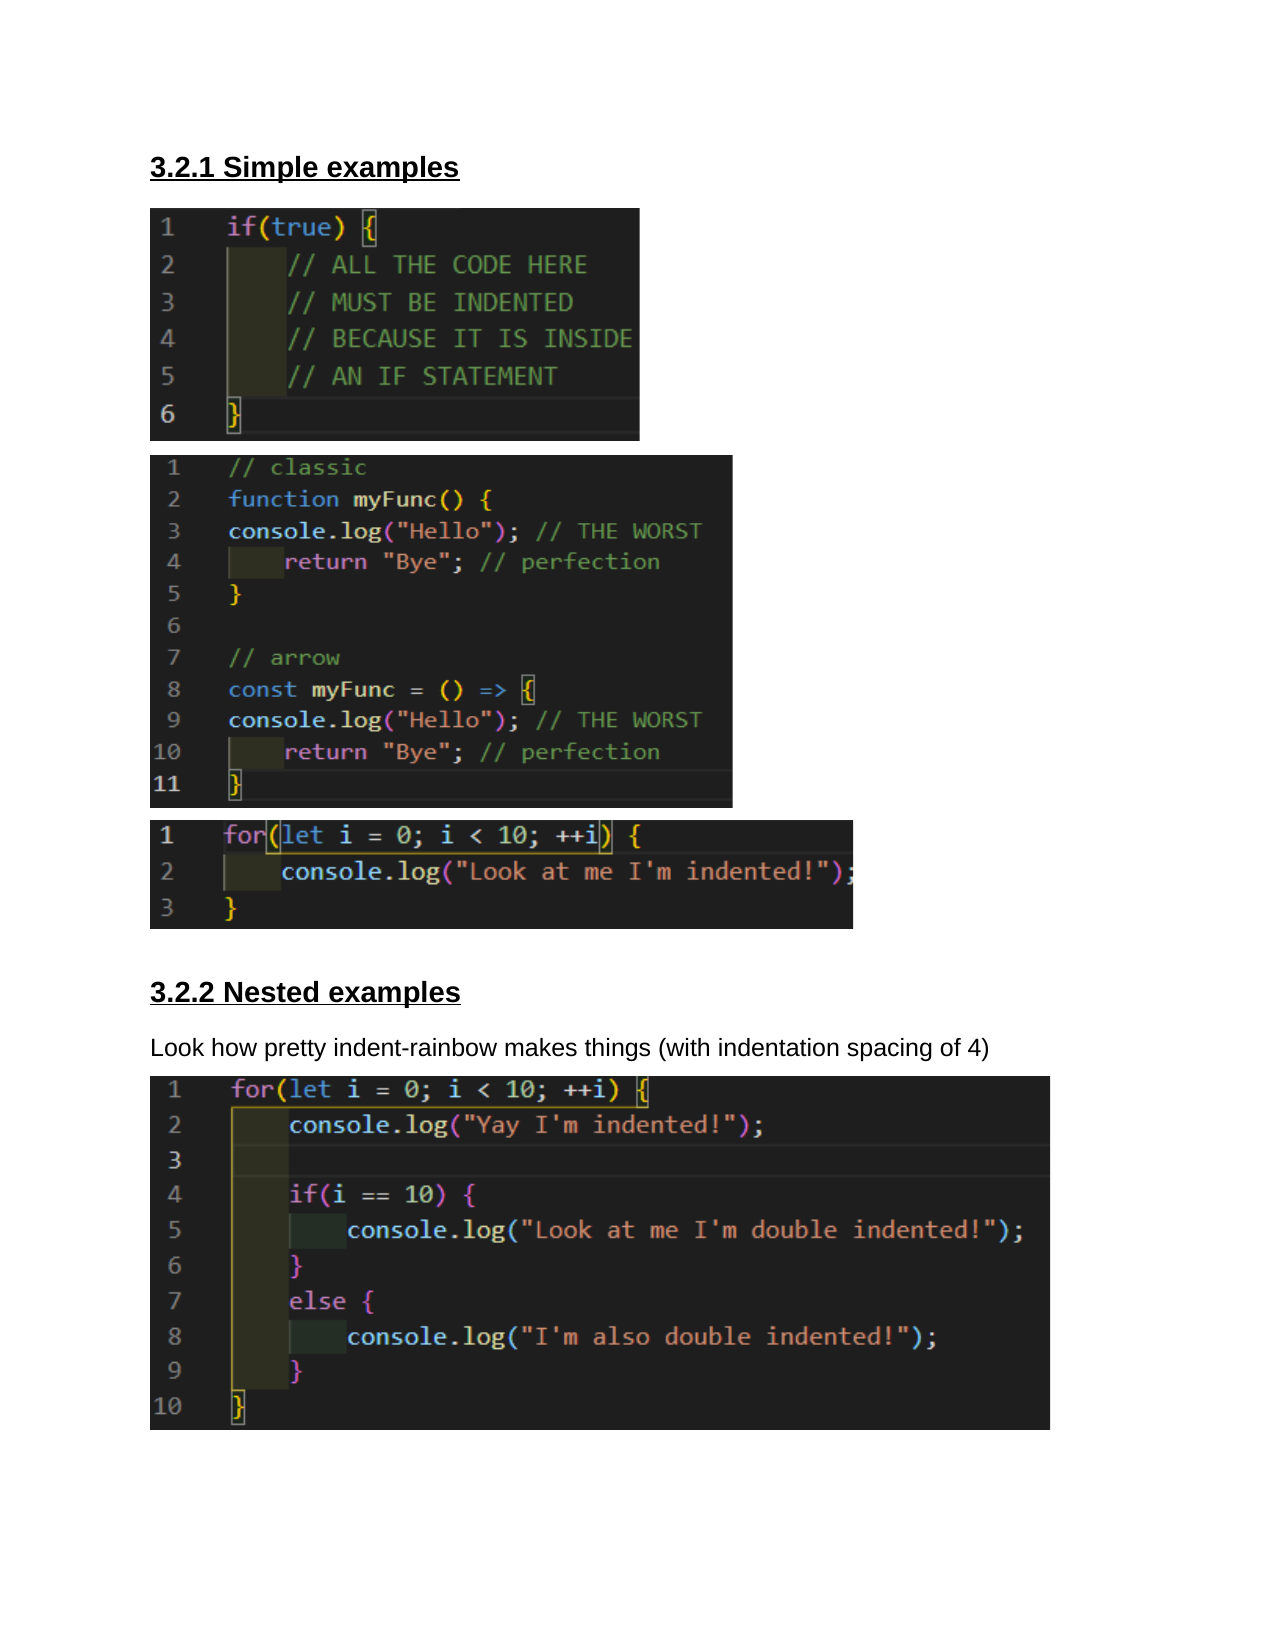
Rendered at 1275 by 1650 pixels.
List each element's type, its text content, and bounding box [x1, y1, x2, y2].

picture [150, 208, 640, 441]
subtitle 3.2.2 Nested examples [150, 975, 1125, 1008]
picture [150, 820, 854, 929]
subtitle 3.2.1 Simple examples [150, 150, 1125, 183]
text Look how pretty indent-rainbow makes things (with indentation spacing of 4) [150, 1033, 1125, 1062]
picture [150, 1076, 1050, 1430]
picture [150, 455, 733, 808]
